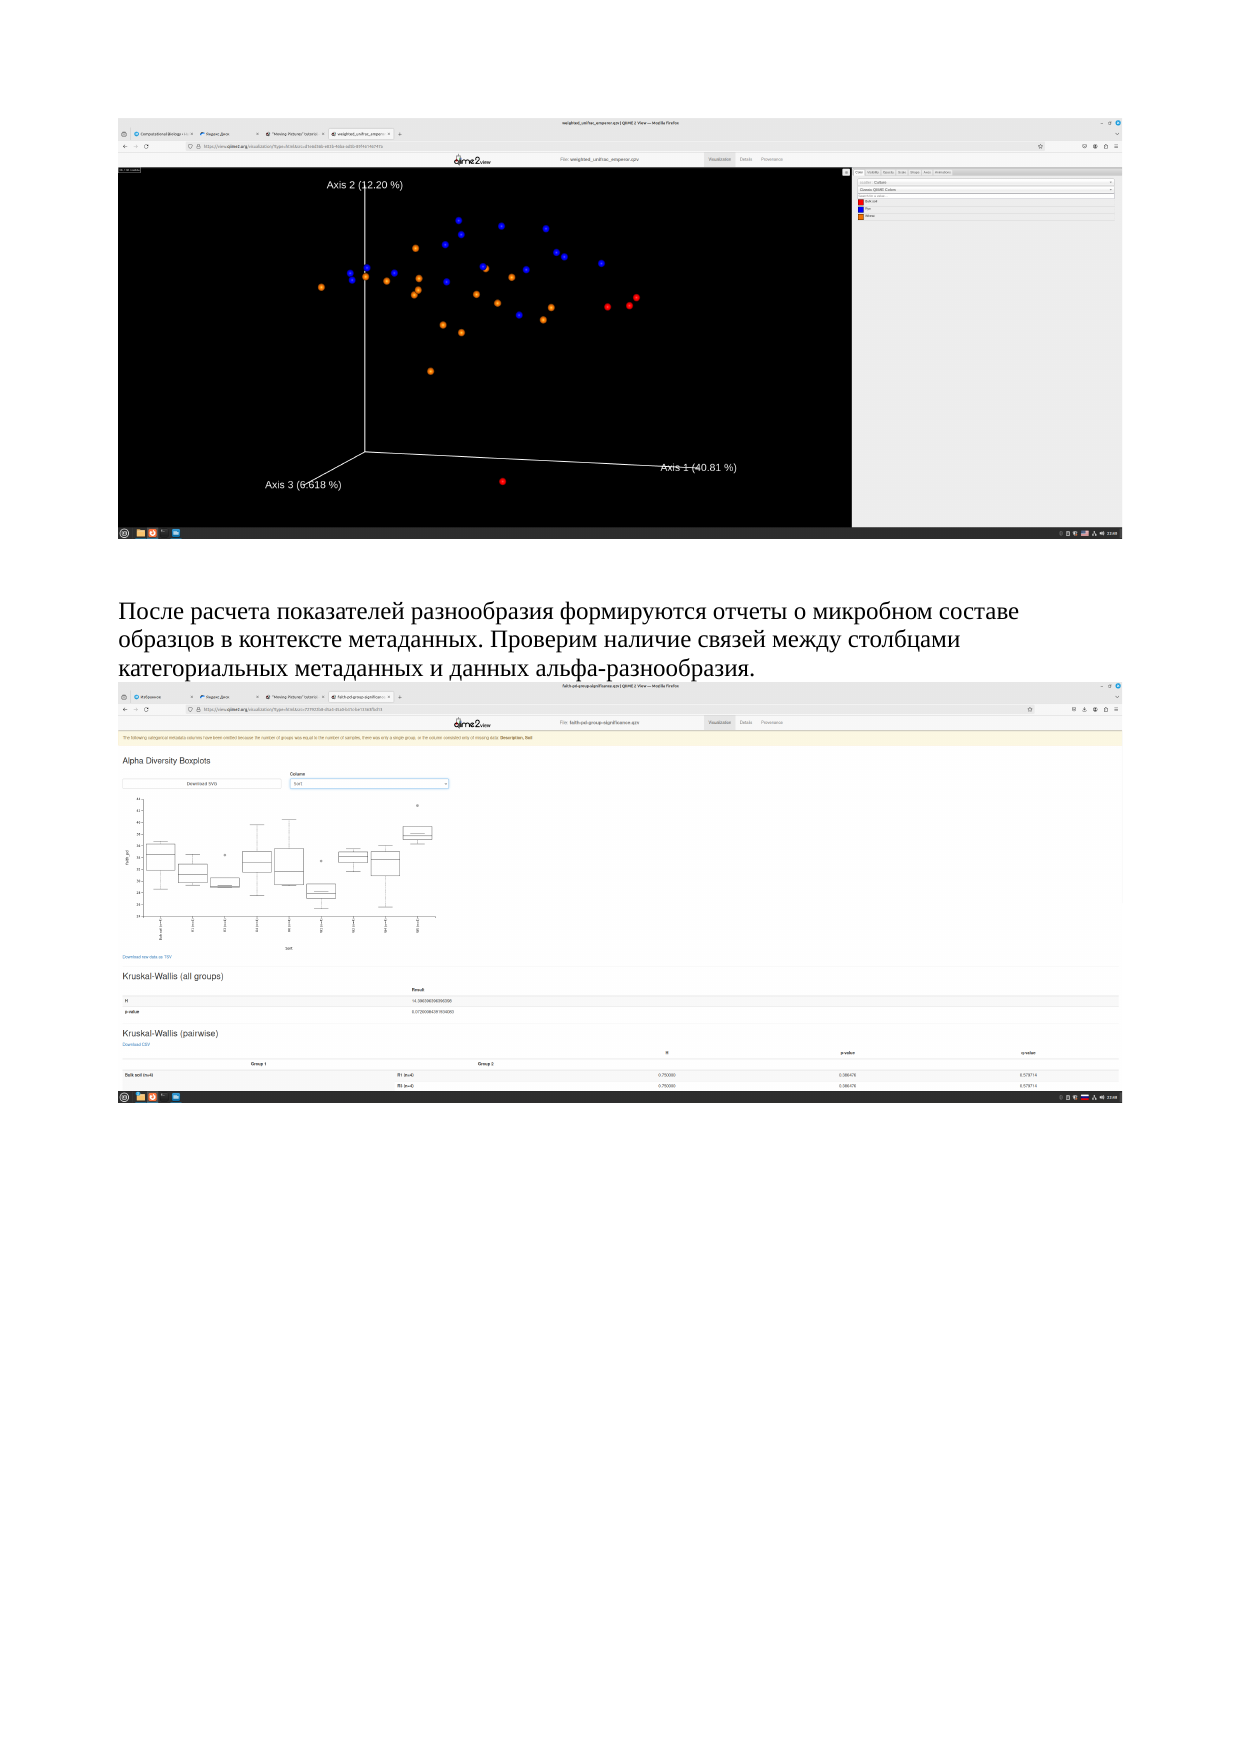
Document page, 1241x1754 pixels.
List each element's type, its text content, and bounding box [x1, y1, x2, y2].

text После расчета показателей разнообразия формируются отчеты о микробном составе образцов в контексте метаданных. Проверим наличие связей между столбцами категориальных метаданных и данных альфа-разнообразия. [118, 596, 1122, 682]
